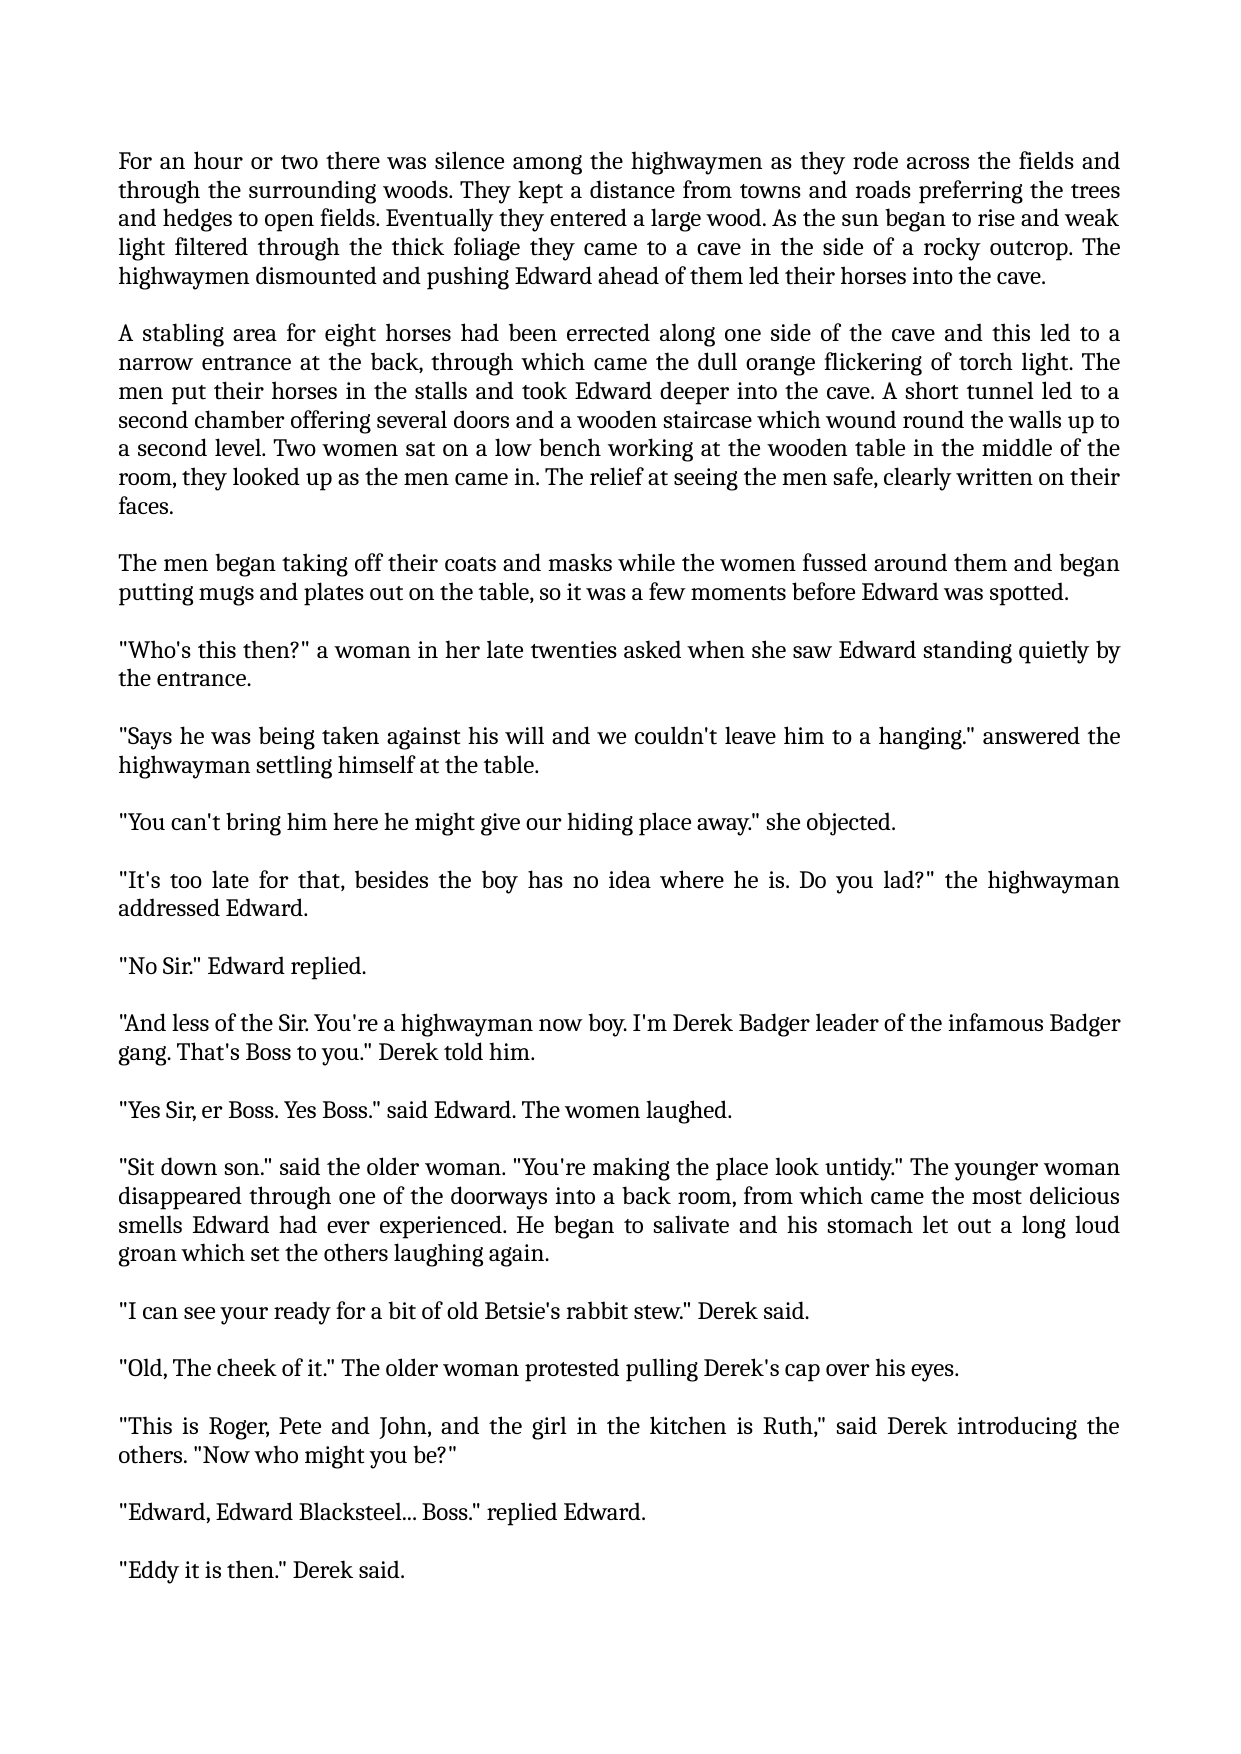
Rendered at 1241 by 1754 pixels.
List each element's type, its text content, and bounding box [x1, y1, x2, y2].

text "Says he was being taken against his will and we couldn't leave him to a hanging." answered the highwayman settling himself at the table. [118, 722, 1122, 779]
text "Yes Sir, er Boss. Yes Boss." said Edward. The women laughed. [118, 1096, 1122, 1124]
text "Sit down son." said the older woman. "You're making the place look untidy." The younger woman disappeared through one of the doorways into a back room, from which came the most delicious smells Edward had ever experienced. He began to salivate and his stomach let out a long loud groan which set the others laughing again. [118, 1153, 1122, 1268]
text "No Sir." Edward replied. [118, 952, 1122, 981]
text A stabling area for eight horses had been errected along one side of the cave and this led to a narrow entrance at the back, through which came the dull orange flickering of torch light. The men put their horses in the stalls and took Edward deeper into the cave. A short tunnel led to a second chamber offering several doors and a wooden staircase which wound round the walls up to a second level. Two women sat on a low bench working at the wooden table in the middle of the room, they looked up as the men came in. The relief at seeing the men safe, clearly written on their faces. [118, 319, 1122, 521]
text "Old, The cheek of it." The older woman protested pulling Derek's cap over his eyes. [118, 1354, 1122, 1383]
text "It's too late for that, besides the boy has no idea where he is. Do you lad?" the highwayman addressed Edward. [118, 866, 1122, 923]
text For an hour or two there was silence among the highwaymen as they rode across the fields and through the surrounding woods. They kept a distance from towns and roads preferring the trees and hedges to open fields. Eventually they entered a large wood. As the sun began to rise and weak light filtered through the thick foliage they came to a cave in the side of a rocky outcrop. The highwaymen dismounted and pushing Edward ahead of them led their horses into the cave. [118, 147, 1122, 291]
text "This is Roger, Pete and John, and the girl in the kitchen is Ruth," said Derek introducing the others. "Now who might you be?" [118, 1412, 1122, 1469]
text "You can't bring him here he might give our hiding place away." she objected. [118, 808, 1122, 837]
text The men began taking off their coats and masks while the women fussed around them and began putting mugs and plates out on the table, so it was a few moments before Edward was spotted. [118, 549, 1122, 607]
text "Eddy it is then." Derek said. [118, 1556, 1122, 1584]
text "I can see your ready for a bit of old Betsie's rabbit stew." Derek said. [118, 1297, 1122, 1326]
text "Who's this then?" a woman in her late twenties asked when she saw Edward standing quietly by the entrance. [118, 636, 1122, 693]
text "And less of the Sir. You're a highwayman now boy. I'm Derek Badger leader of the infamous Badger gang. That's Boss to you." Derek told him. [118, 1009, 1122, 1067]
text "Edward, Edward Blacksteel... Boss." replied Edward. [118, 1498, 1122, 1527]
